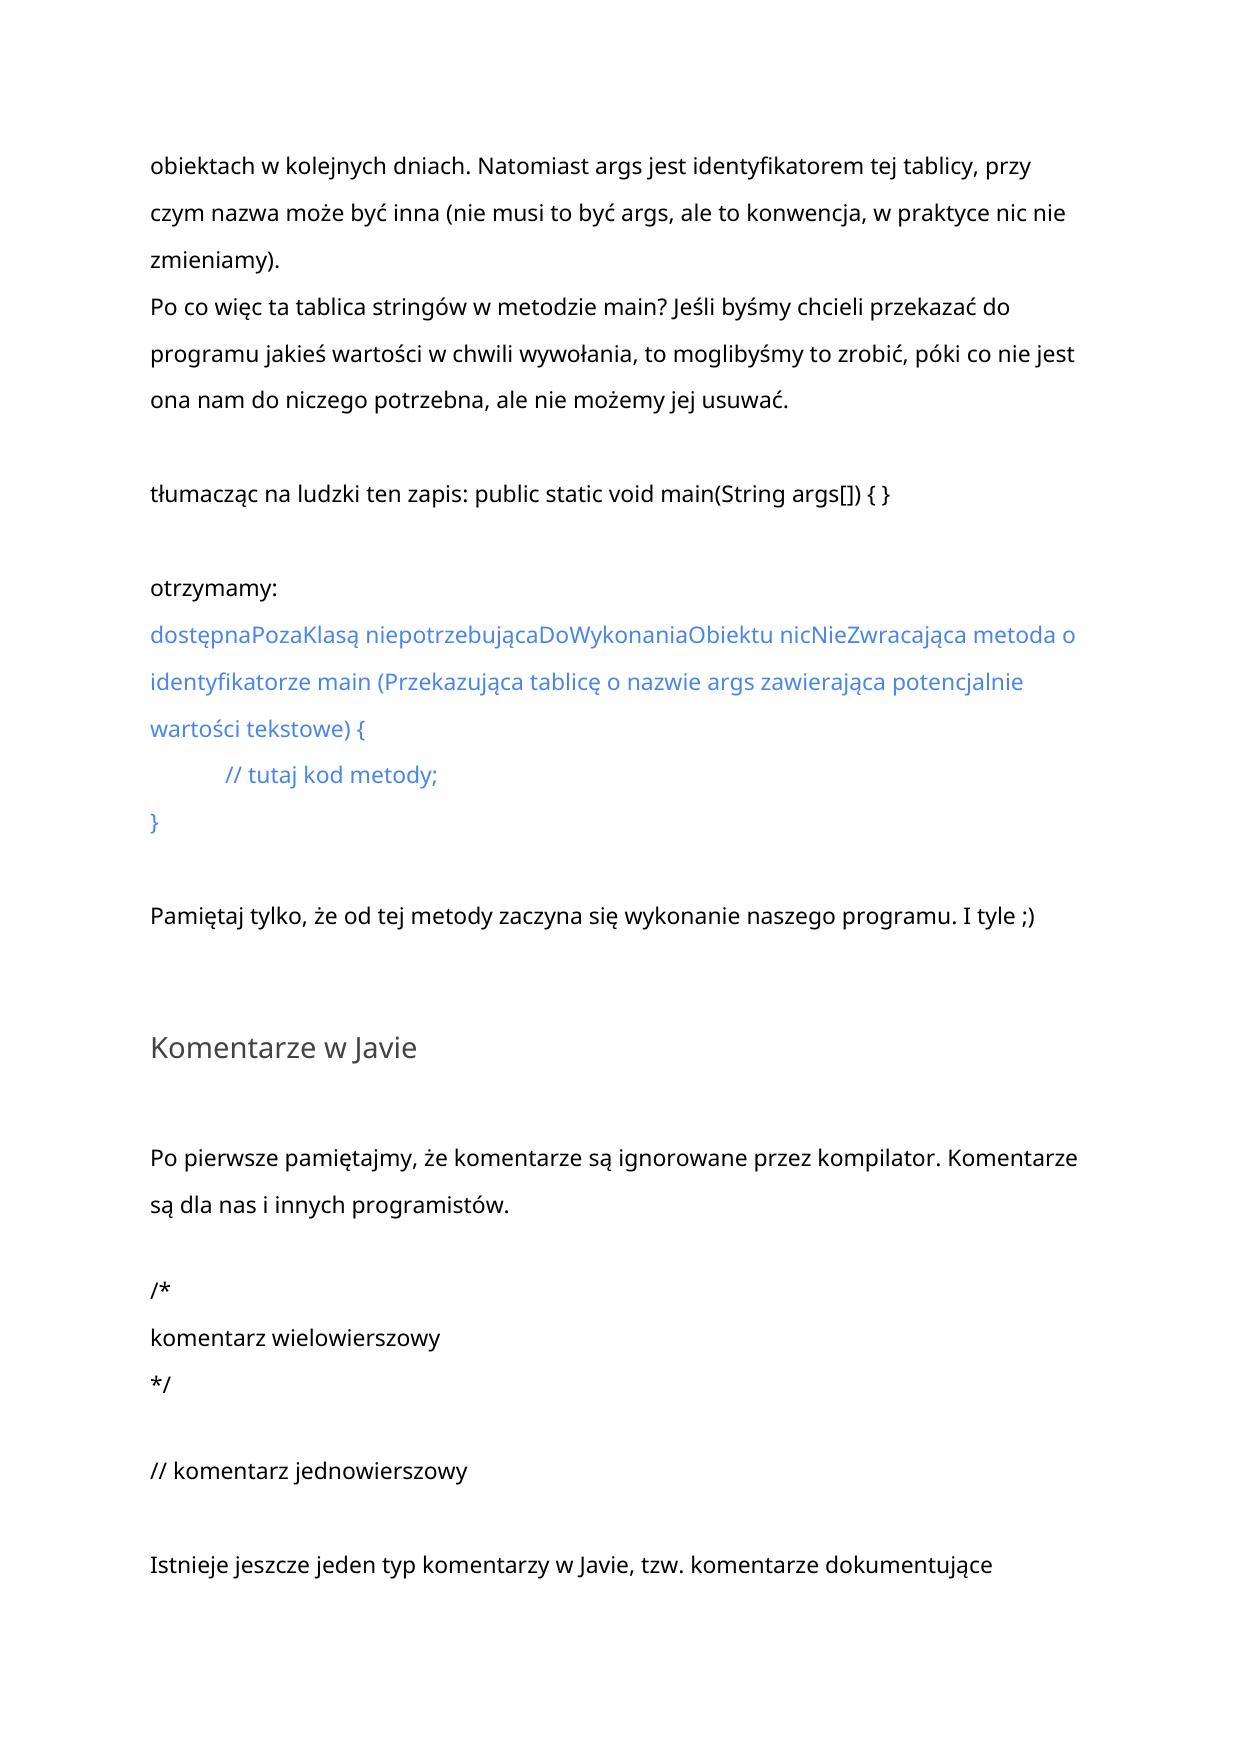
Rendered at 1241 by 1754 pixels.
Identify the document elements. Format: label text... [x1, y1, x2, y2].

text // komentarz jednowierszowy [150, 1455, 1090, 1486]
text komentarz wielowierszowy [150, 1322, 1090, 1353]
text Pamiętaj tylko, że od tej metody zaczyna się wykonanie naszego programu. I tyle ;) [150, 900, 1090, 931]
text dostępnaPozaKlasą niepotrzebującaDoWykonaniaObiektu nicNieZwracająca metoda o identyfikatorze main (Przekazująca tablicę o nazwie args zawierająca potencjalnie wartości tekstowe) { [150, 619, 1090, 744]
text otrzymamy: [150, 572, 1090, 603]
text obiektach w kolejnych dniach. Natomiast args jest identyfikatorem tej tablicy, przy czym nazwa może być inna (nie musi to być args, ale to konwencja, w praktyce nic nie zmieniamy). [150, 150, 1090, 275]
text } [150, 806, 1090, 837]
text Istnieje jeszcze jeden typ komentarzy w Javie, tzw. komentarze dokumentujące [150, 1549, 1090, 1580]
text */ [150, 1369, 1090, 1400]
subtitle Komentarze w Javie [150, 1027, 1090, 1067]
text tłumacząc na ludzki ten zapis: public static void main(String args[]) { } [150, 478, 1090, 509]
text /* [150, 1275, 1090, 1306]
text Po pierwsze pamiętajmy, że komentarze są ignorowane przez kompilator. Komentarze są dla nas i innych programistów. [150, 1142, 1090, 1220]
text // tutaj kod metody; [150, 759, 1090, 791]
text Po co więc ta tablica stringów w metodzie main? Jeśli byśmy chcieli przekazać do programu jakieś wartości w chwili wywołania, to moglibyśmy to zrobić, póki co nie jest ona nam do niczego potrzebna, ale nie możemy jej usuwać. [150, 291, 1090, 416]
